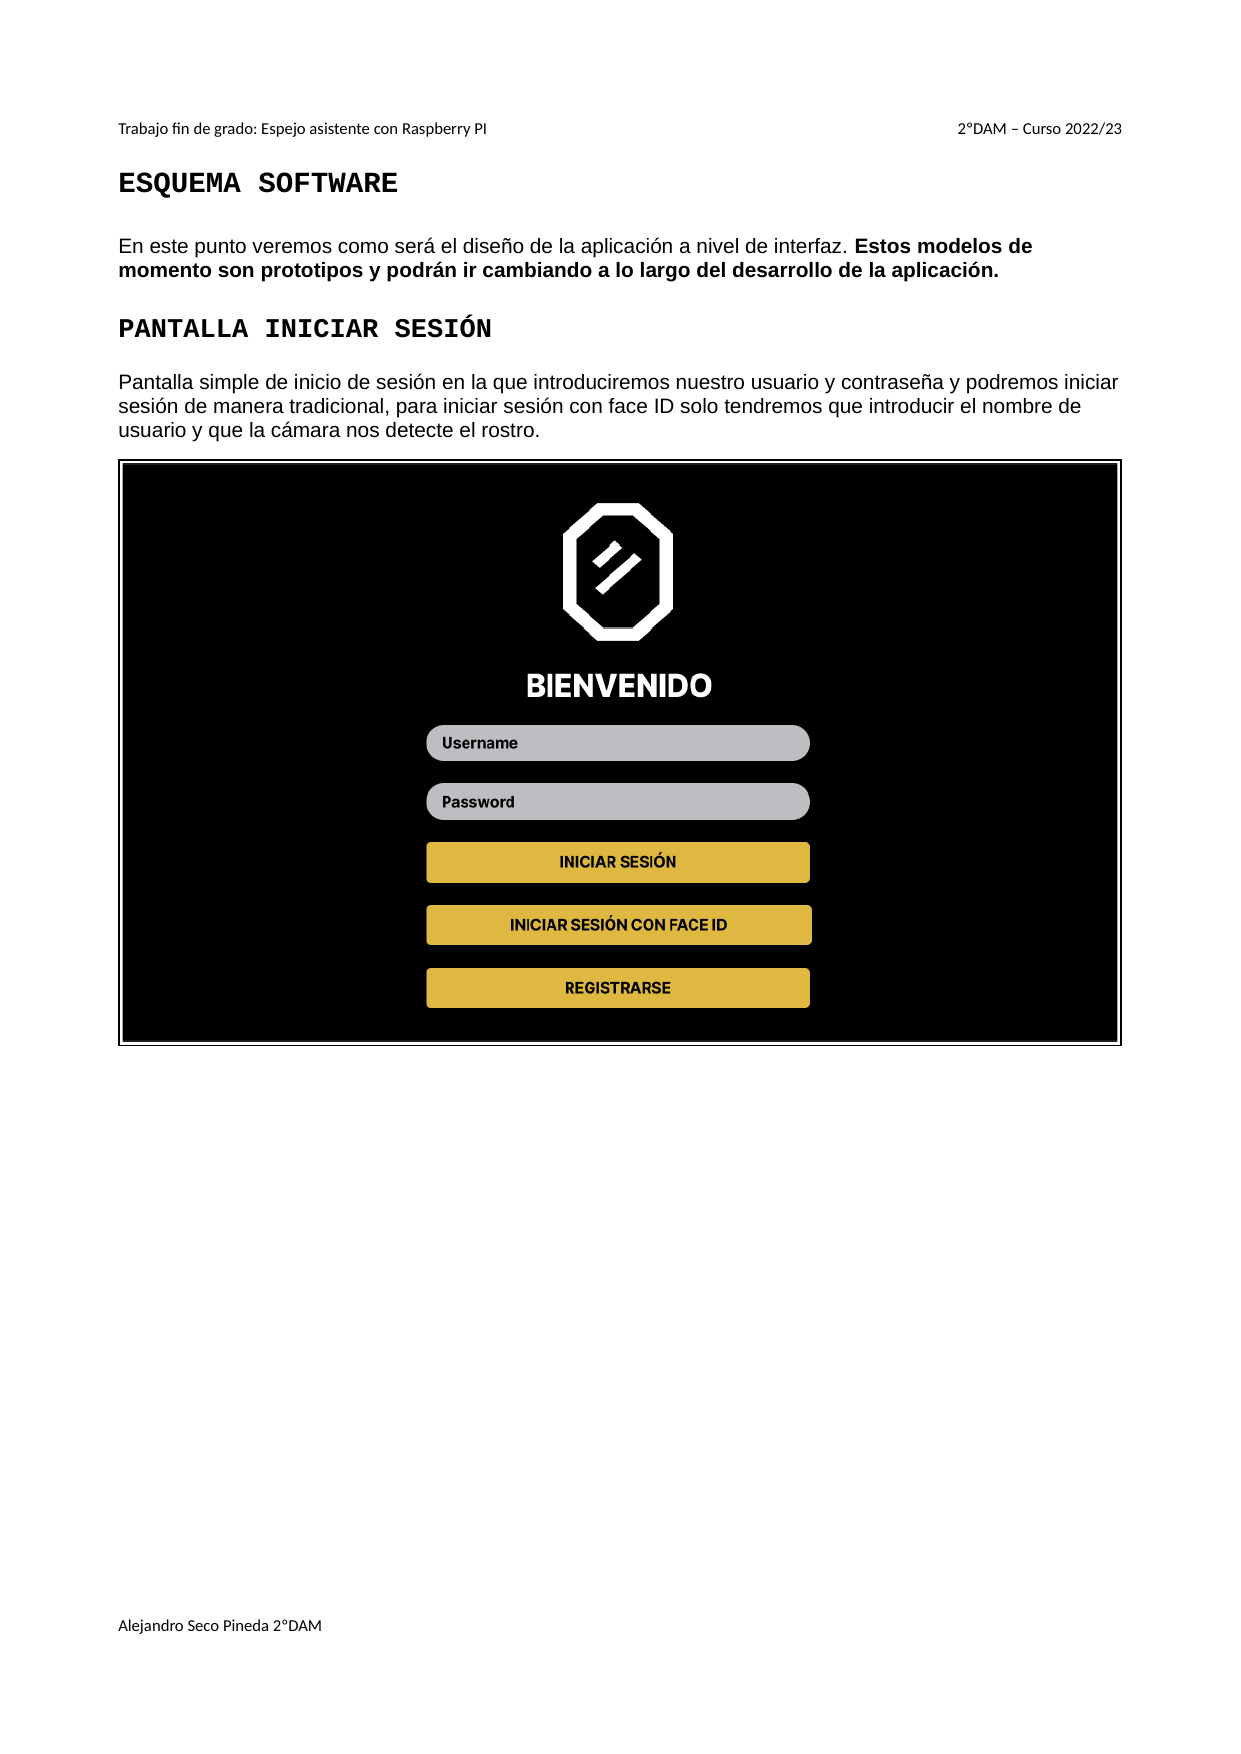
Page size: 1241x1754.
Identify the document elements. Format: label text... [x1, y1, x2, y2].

picture [122, 463, 1118, 1042]
text ESQUEMA SOFTWARE [118, 168, 1122, 201]
text PANTALLA INICIAR SESIÓN [118, 315, 1122, 346]
text Pantalla simple de inicio de sesión en la que introduciremos nuestro usuario y contraseña y podremos iniciar sesión de manera tradicional, para iniciar sesión con face ID solo tendremos que introducir el nombre de usuario y que la cámara nos detecte el rostro. [118, 369, 1122, 441]
text En este punto veremos como será el diseño de la aplicación a nivel de interfaz. Estos modelos de momento son prototipos y podrán ir cambiando a lo largo del desarrollo de la aplicación. [118, 234, 1122, 282]
